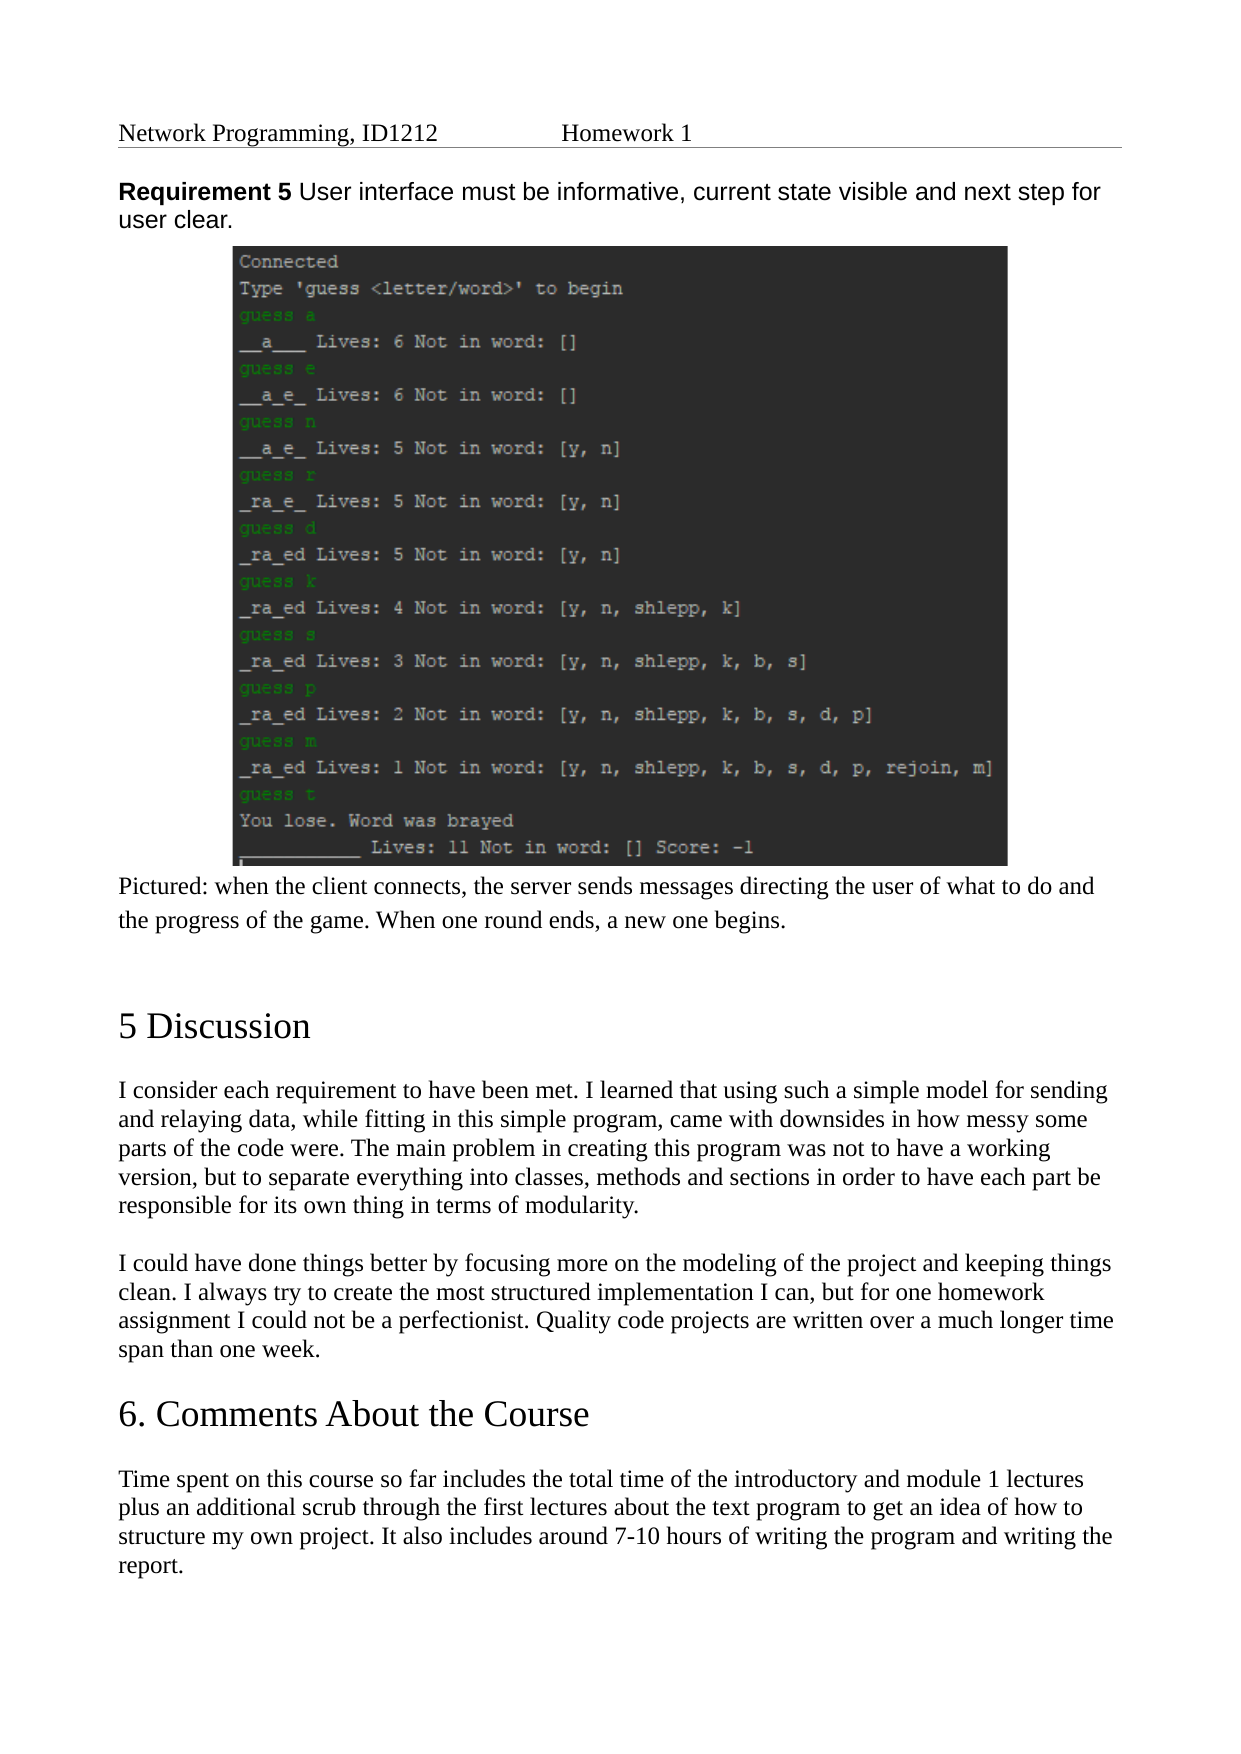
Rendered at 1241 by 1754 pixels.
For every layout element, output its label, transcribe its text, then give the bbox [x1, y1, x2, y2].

text Pictured: when the client connects, the server sends messages directing the user of what to do and the progress of the game. When one round ends, a new one begins. [118, 247, 1122, 934]
text I could have done things better by focusing more on the modeling of the project and keeping things clean. I always try to create the most structured implementation I can, but for one homework assignment I could not be a perfectionist. Quality code projects are written over a much longer time span than one week. [118, 1248, 1122, 1363]
subtitle Requirement 5 User interface must be informative, current state visible and next step for user clear. [118, 177, 1122, 234]
text I consider each requirement to have been met. I learned that using such a simple model for sending and relaying data, while fitting in this simple program, came with downsides in how messy some parts of the code were. The main problem in creating this program was not to have a working version, but to separate everything into classes, methods and sections in order to have each part be responsible for its own thing in terms of modularity. [118, 1076, 1122, 1219]
picture [232, 246, 1008, 866]
text 6. Comments About the Course [118, 1392, 1122, 1435]
text Time spent on this course so far includes the total time of the introductory and module 1 lectures plus an additional scrub through the first lectures about the text program to get an idea of how to structure my own project. It also includes around 7-10 hours of writing the program and writing the report. [118, 1464, 1122, 1579]
text 5 Discussion [118, 1004, 1122, 1047]
